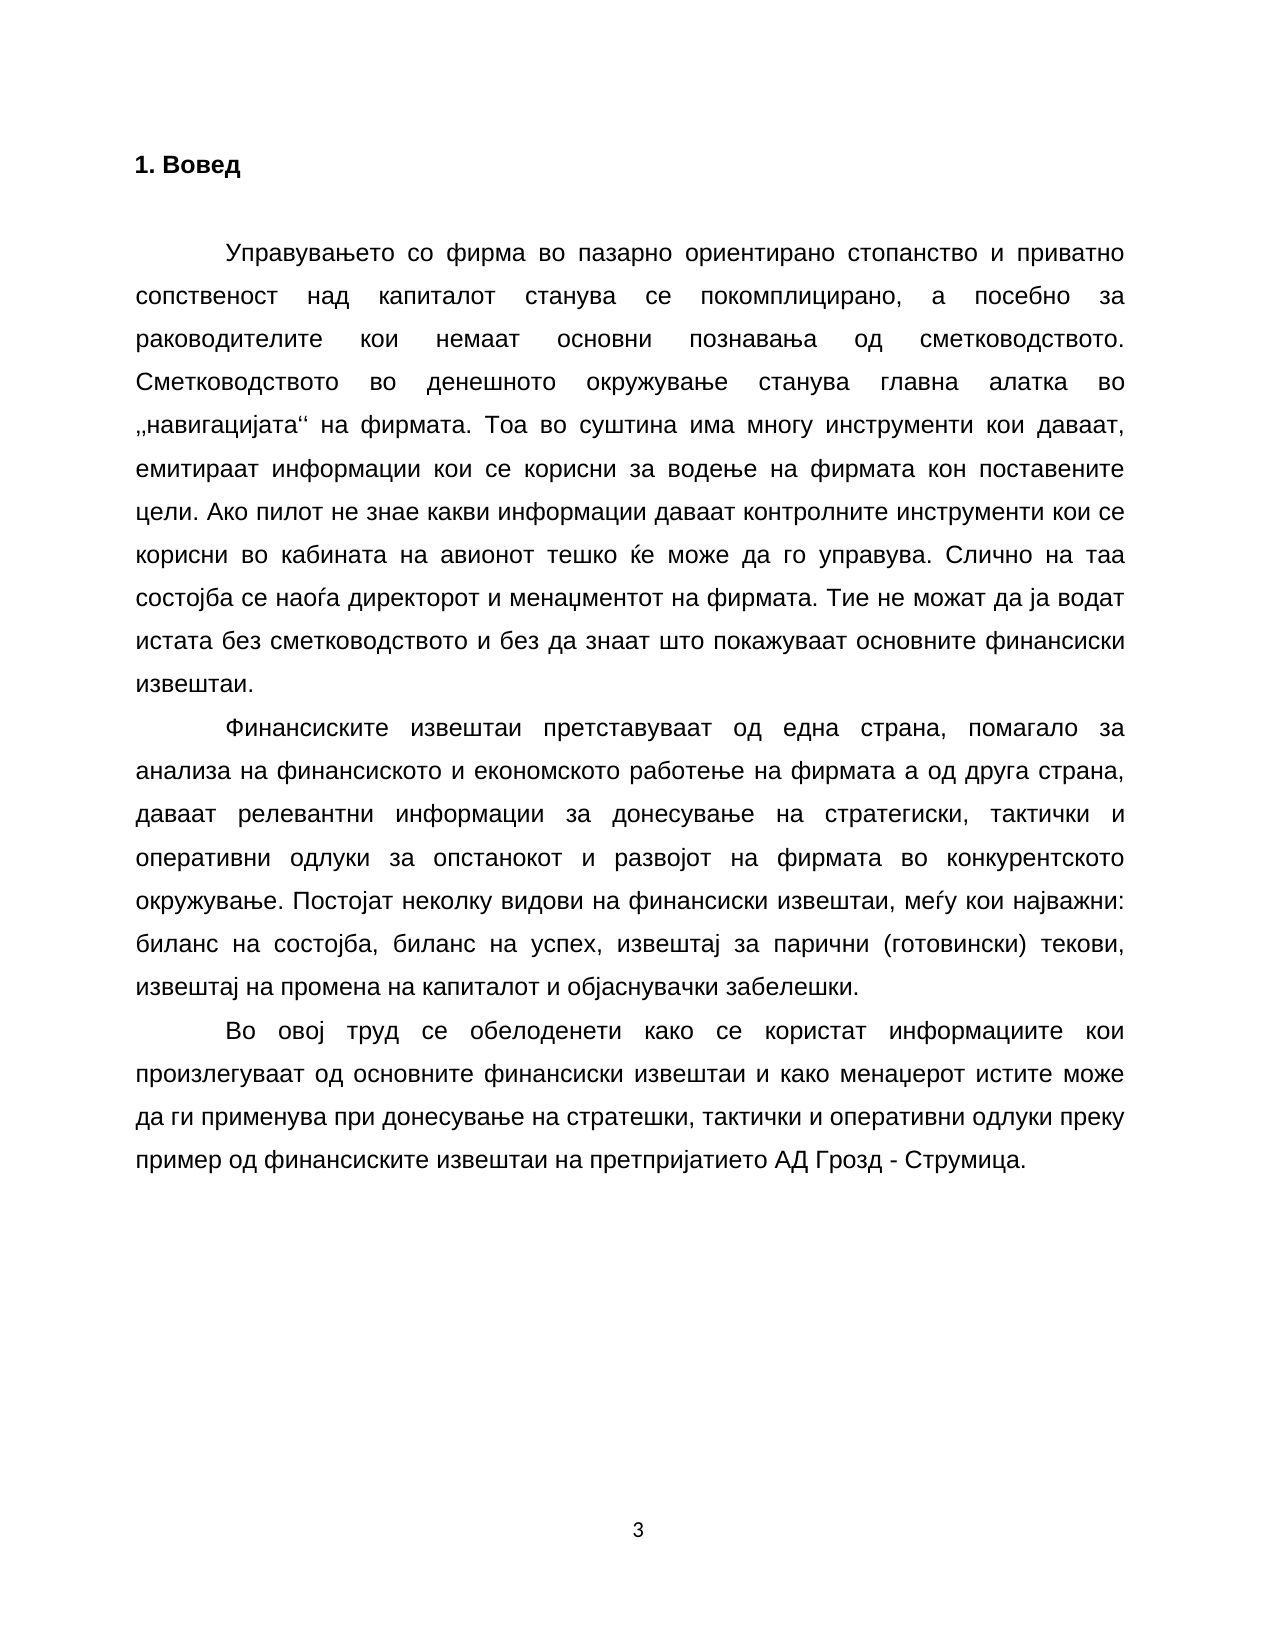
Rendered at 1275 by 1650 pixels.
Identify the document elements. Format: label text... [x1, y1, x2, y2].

text 1. Вовед [134, 150, 1126, 179]
text Управувањето со фирма во пазарно ориентирано стопанство и приватно сопственост над капиталот станува се покомплицирано, а посебно за раководителите кои немаат основни познавања од сметководството. Сметководството во денешното окружување станува главна алатка во ‚‚навигацијата‘‘ на фирмата. Тоа во суштина има многу инструменти кои даваат, емитираат информации кои се корисни за водење на фирмата кон поставените цели. Ако пилот не знае какви информации даваат контролните инструменти кои се корисни во кабината на авионот тешко ќе може да го управува. Слично на таа состојба се наоѓа директорот и менаџментот на фирмата. Тие не можат да ја водат истата без сметководството и без да знаат што покажуваат основните финансиски извештаи. [134, 238, 1126, 698]
text Во овој труд се обелоденети како се користат информациите кои произлегуваат од основните финансиски извештаи и како менаџерот истите може да ги применува при донесување на стратешки, тактички и оперативни одлуки преку пример од финансиските извештаи на претпријатието АД Грозд - Струмица. [134, 1016, 1126, 1174]
text Финансиските извештаи претставуваат од една страна, помагало за анализа на финансиското и економското работење на фирмата а од друга страна, даваат релевантни информации за донесување на стратегиски, тактички и оперативни одлуки за опстанокот и развојот на фирмата во конкурентското окружување. Постојат неколку видови на финансиски извештаи, меѓу кои најважни: биланс на состојба, биланс на успех, извештај за парични (готовински) текови, извештај на промена на капиталот и објаснувачки забелешки. [134, 713, 1126, 1001]
